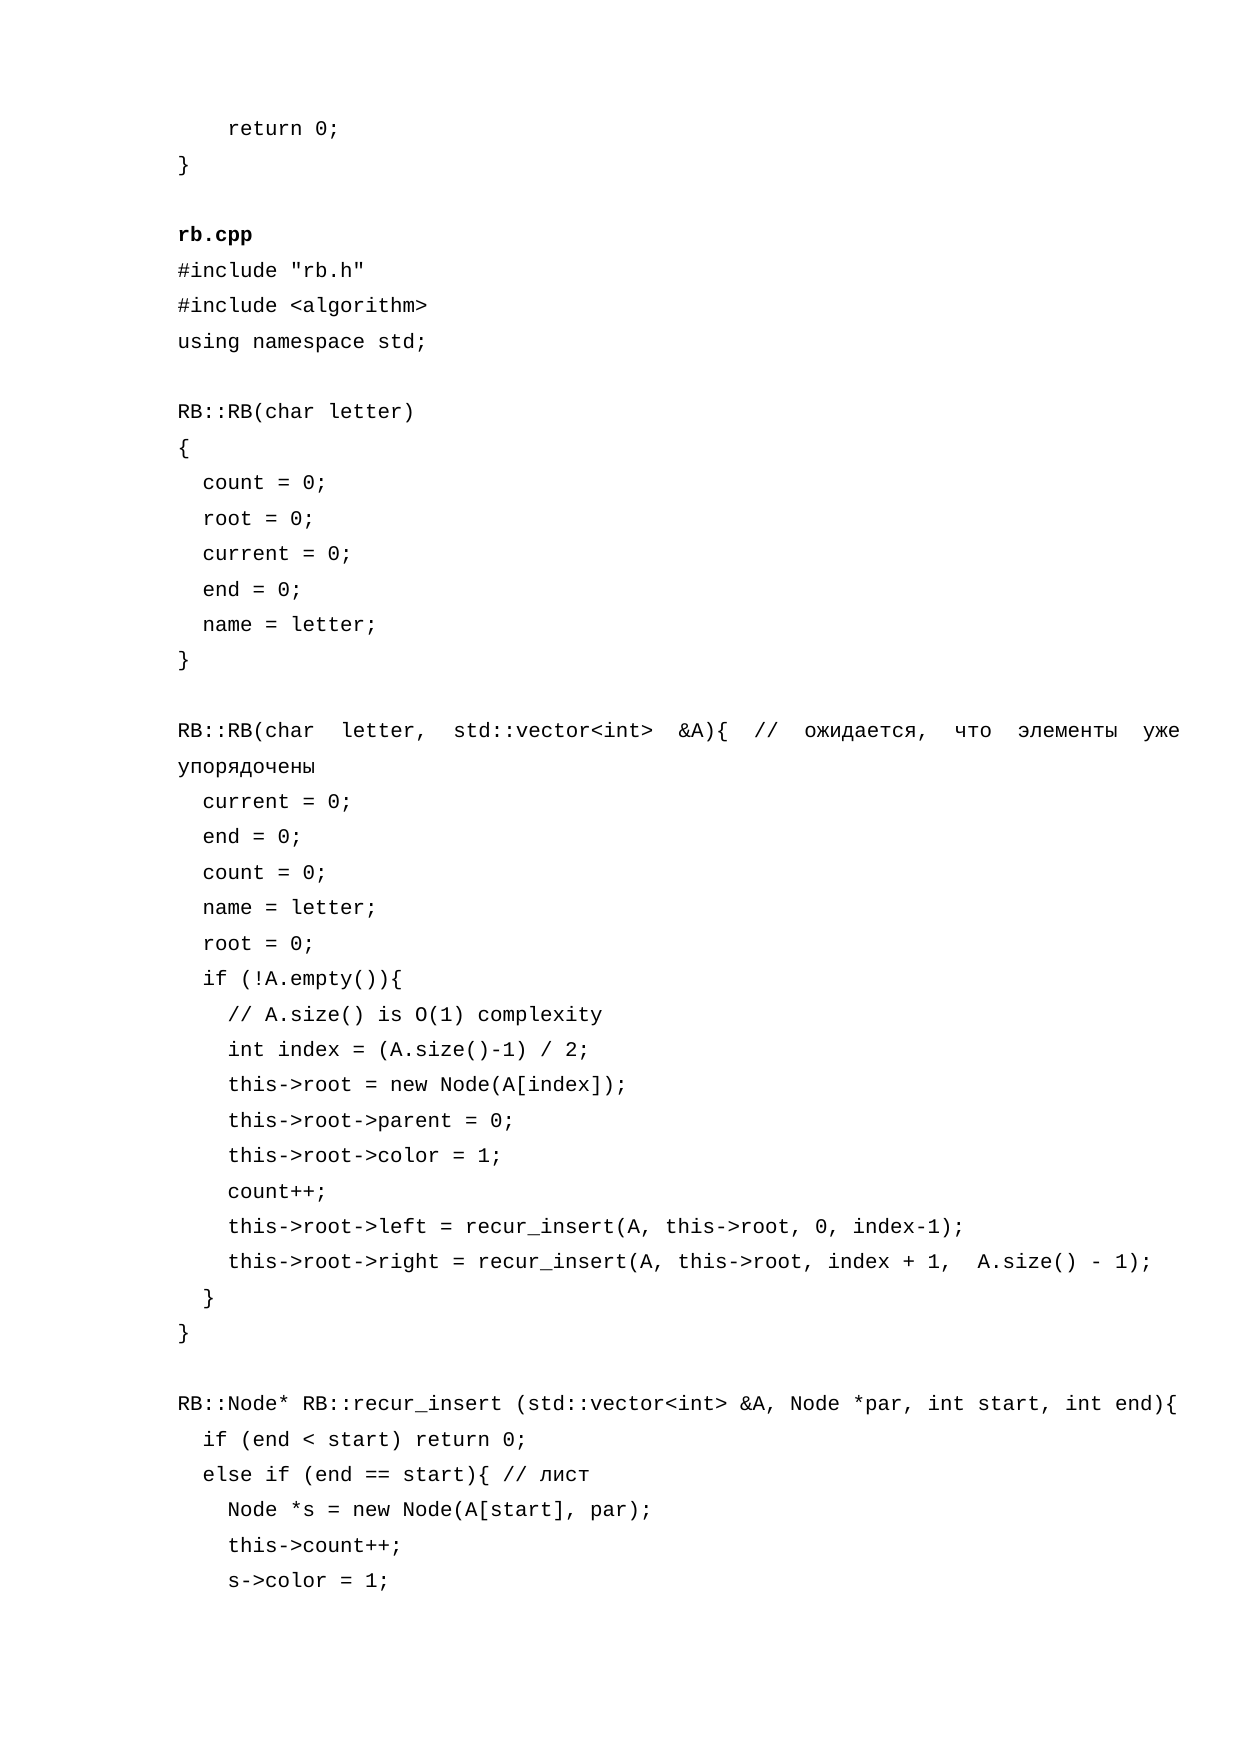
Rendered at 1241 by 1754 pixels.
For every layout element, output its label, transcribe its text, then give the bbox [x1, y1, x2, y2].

text this->root->color = 1; [177, 1145, 1181, 1169]
text // A.size() is O(1) complexity [177, 1003, 1181, 1027]
text } [177, 1322, 1181, 1346]
text root = 0; [177, 933, 1181, 956]
text if (end < start) return 0; [177, 1428, 1181, 1452]
text rb.cpp [177, 224, 1181, 248]
text this->root->left = recur_insert(A, this->root, 0, index-1); [177, 1216, 1181, 1240]
text int index = (A.size()-1) / 2; [177, 1039, 1181, 1063]
text using namespace std; [177, 331, 1181, 354]
text root = 0; [177, 508, 1181, 531]
text #include <algorithm> [177, 295, 1181, 319]
text RB::Node* RB::recur_insert (std::vector<int> &A, Node *par, int start, int end){ [177, 1393, 1181, 1417]
text name = letter; [177, 897, 1181, 921]
text RB::RB(char letter) [177, 401, 1181, 425]
text current = 0; [177, 543, 1181, 567]
text end = 0; [177, 578, 1181, 602]
text count = 0; [177, 472, 1181, 496]
text #include "rb.h" [177, 260, 1181, 283]
text this->root = new Node(A[index]); [177, 1074, 1181, 1098]
text if (!A.empty()){ [177, 968, 1181, 992]
text s->color = 1; [177, 1570, 1181, 1594]
text return 0; [177, 118, 1181, 142]
text this->root->parent = 0; [177, 1110, 1181, 1133]
text count = 0; [177, 862, 1181, 886]
text count++; [177, 1181, 1181, 1204]
text { [177, 437, 1181, 461]
text name = letter; [177, 614, 1181, 638]
text this->count++; [177, 1535, 1181, 1558]
text end = 0; [177, 826, 1181, 850]
text Node *s = new Node(A[start], par); [177, 1499, 1181, 1523]
text current = 0; [177, 791, 1181, 815]
text else if (end == start){ // лист [177, 1464, 1181, 1488]
text } [177, 1287, 1181, 1311]
text } [177, 649, 1181, 673]
text this->root->right = recur_insert(A, this->root, index + 1, A.size() - 1); [177, 1251, 1181, 1275]
text RB::RB(char letter, std::vector<int> &A){ // ожидается, что элементы уже упорядочены [177, 720, 1181, 779]
text } [177, 153, 1181, 177]
